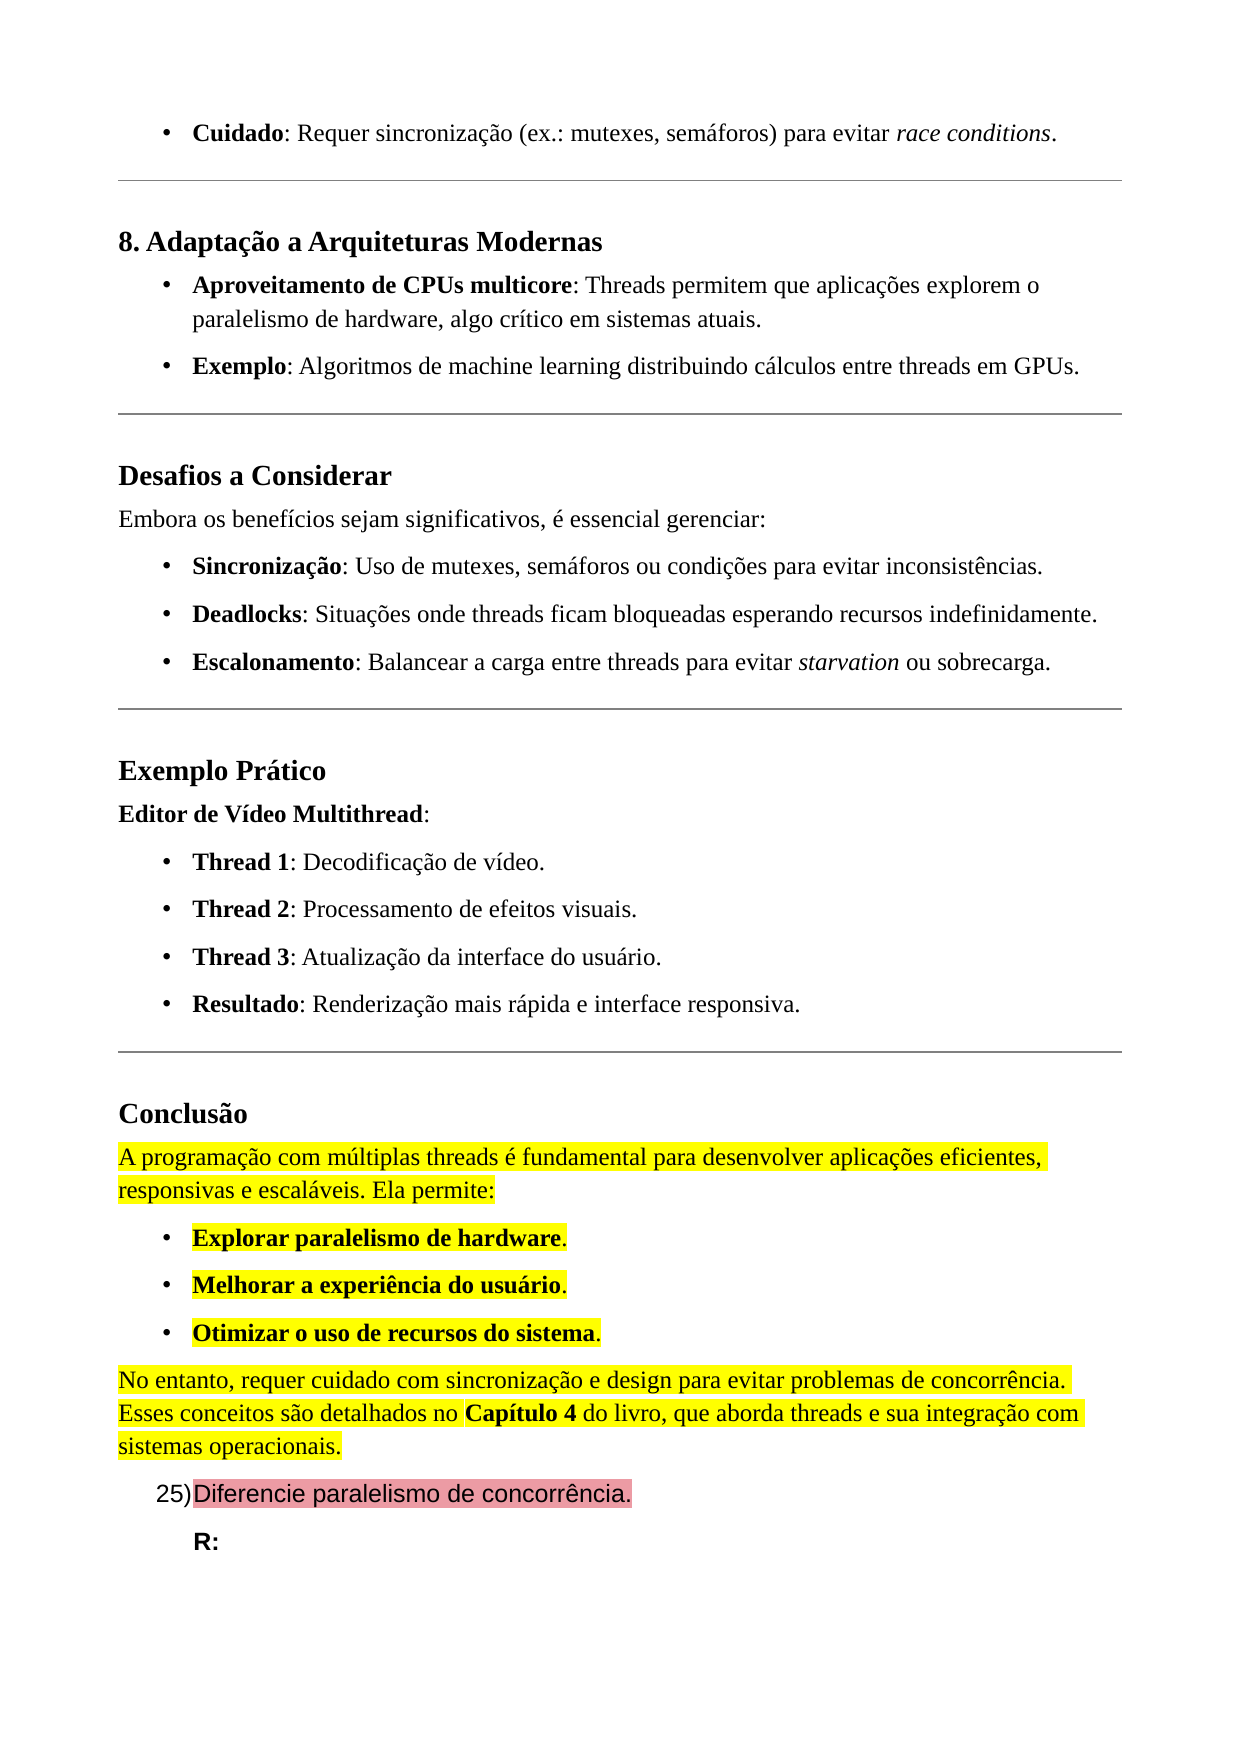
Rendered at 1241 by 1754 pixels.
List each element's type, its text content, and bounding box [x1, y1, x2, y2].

list Sincronização: Uso de mutexes, semáforos ou condições para evitar inconsistências. [162, 551, 1122, 580]
text No entanto, requer cuidado com sincronização e design para evitar problemas de concorrência. Esses conceitos são detalhados no Capítulo 4 do livro, que aborda threads e sua integração com sistemas operacionais. [118, 1365, 1122, 1460]
list Melhorar a experiência do usuário. [162, 1270, 1122, 1299]
subtitle Conclusão [118, 1096, 1122, 1129]
list Thread 3: Atualização da interface do usuário. [162, 942, 1122, 971]
list Thread 2: Processamento de efeitos visuais. [162, 894, 1122, 923]
text Embora os benefícios sejam significativos, é essencial gerenciar: [118, 504, 1122, 532]
subtitle Desafios a Considerar [118, 458, 1122, 491]
list Diferencie paralelismo de concorrência. [156, 1479, 1122, 1508]
list Aproveitamento de CPUs multicore: Threads permitem que aplicações explorem o paralelismo de hardware, algo crítico em sistemas atuais. [162, 271, 1122, 332]
list Otimizar o uso de recursos do sistema. [162, 1318, 1122, 1347]
text A programação com múltiplas threads é fundamental para desenvolver aplicações eficientes, responsivas e escaláveis. Ela permite: [118, 1142, 1122, 1204]
list Thread 1: Decodificação de vídeo. [162, 847, 1122, 875]
text Editor de Vídeo Multithread: [118, 799, 1122, 828]
subtitle 8. Adaptação a Arquiteturas Modernas [118, 224, 1122, 258]
list Explorar paralelismo de hardware. [162, 1223, 1122, 1251]
list Escalonamento: Balancear a carga entre threads para evitar starvation ou sobrecarga. [162, 647, 1122, 675]
subtitle Exemplo Prático [118, 753, 1122, 787]
list Cuidado: Requer sincronização (ex.: mutexes, semáforos) para evitar race conditions. [162, 118, 1122, 147]
list Exemplo: Algoritmos de machine learning distribuindo cálculos entre threads em GPUs. [162, 351, 1122, 380]
list Resultado: Renderização mais rápida e interface responsiva. [162, 989, 1122, 1018]
list R: [156, 1527, 1122, 1555]
list Deadlocks: Situações onde threads ficam bloqueadas esperando recursos indefinidamente. [162, 599, 1122, 628]
